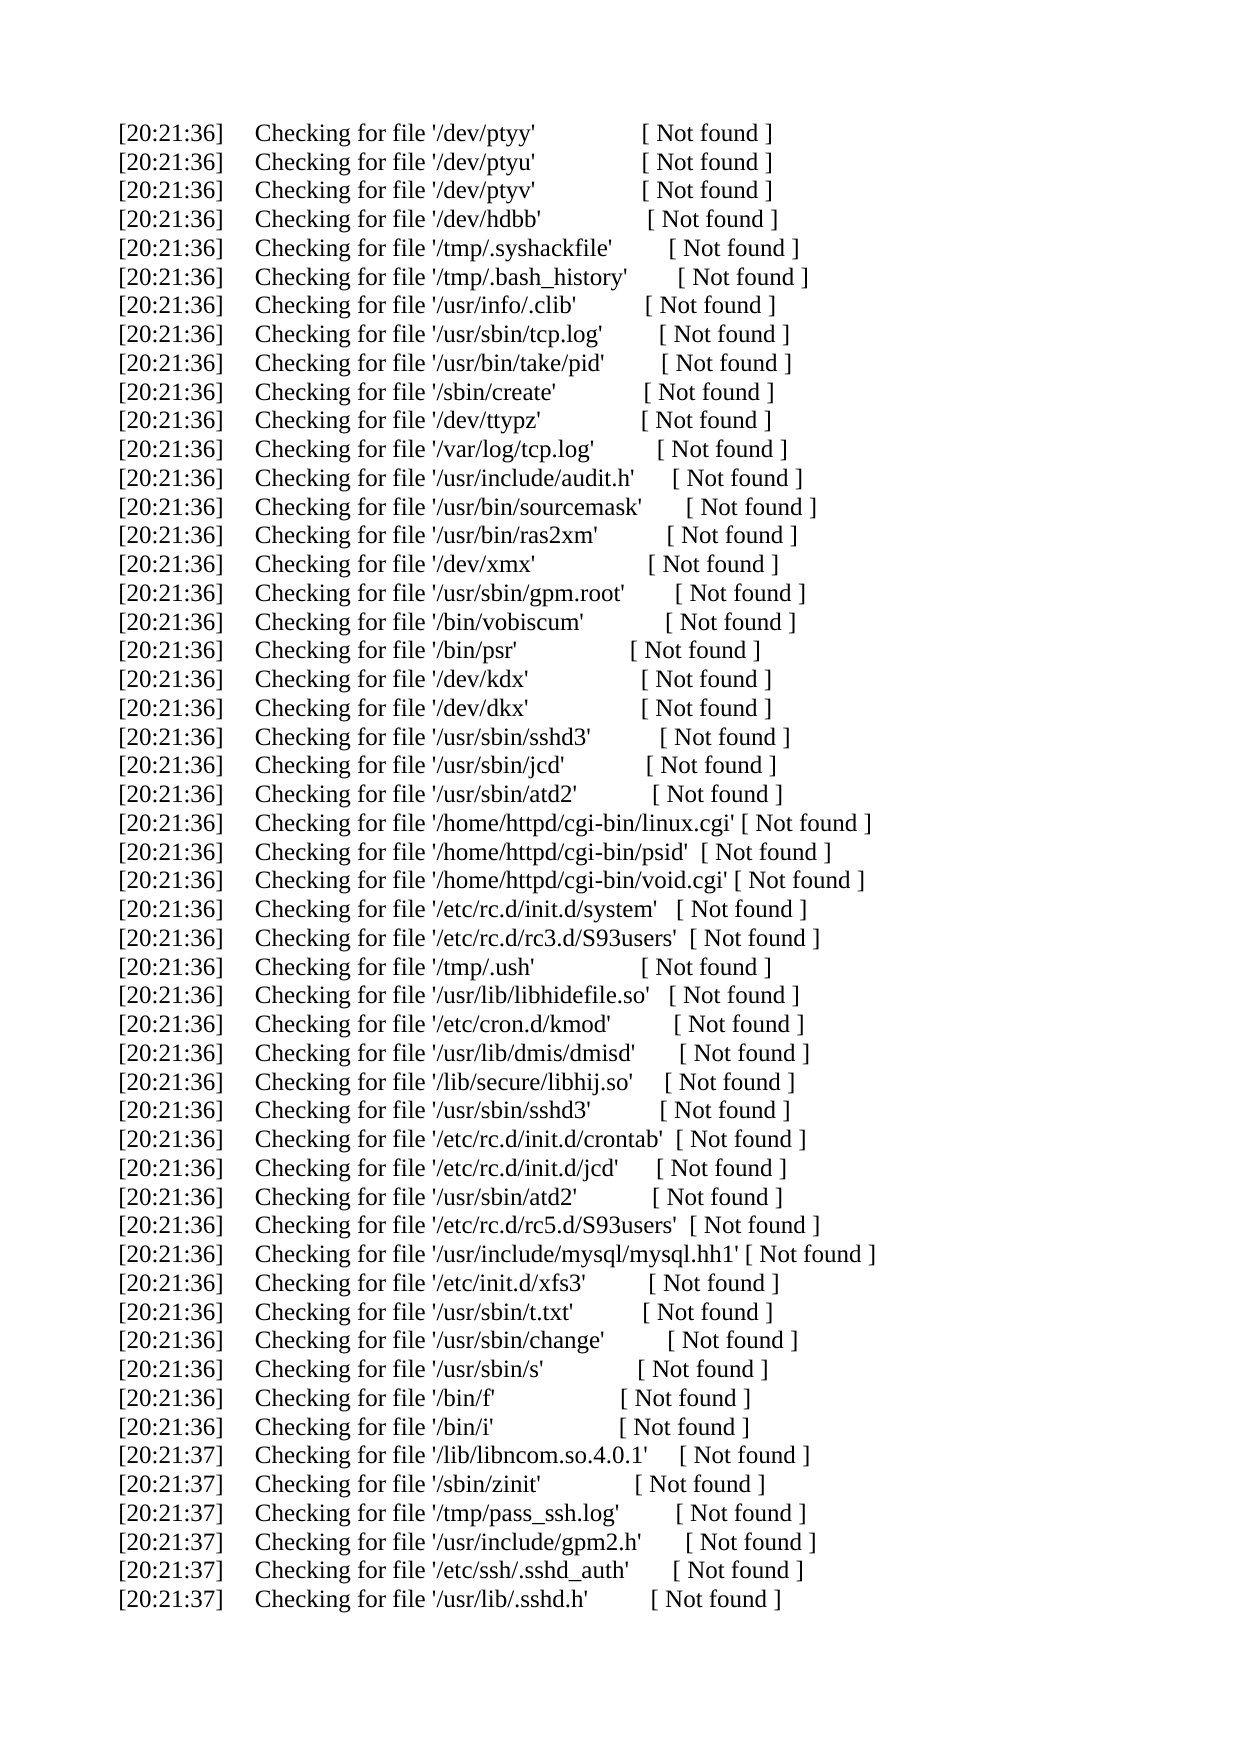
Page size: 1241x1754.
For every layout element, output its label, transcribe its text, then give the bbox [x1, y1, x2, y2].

text [20:21:36] Checking for file '/usr/include/audit.h' [ Not found ] [118, 463, 1122, 492]
text [20:21:36] Checking for file '/dev/ptyy' [ Not found ] [118, 118, 1122, 147]
text [20:21:36] Checking for file '/sbin/create' [ Not found ] [118, 377, 1122, 406]
text [20:21:36] Checking for file '/usr/sbin/change' [ Not found ] [118, 1326, 1122, 1354]
text [20:21:36] Checking for file '/bin/i' [ Not found ] [118, 1412, 1122, 1441]
text [20:21:36] Checking for file '/usr/bin/ras2xm' [ Not found ] [118, 521, 1122, 549]
text [20:21:36] Checking for file '/bin/psr' [ Not found ] [118, 636, 1122, 664]
text [20:21:36] Checking for file '/dev/ptyu' [ Not found ] [118, 147, 1122, 176]
text [20:21:36] Checking for file '/usr/lib/libhidefile.so' [ Not found ] [118, 981, 1122, 1009]
text [20:21:36] Checking for file '/usr/sbin/atd2' [ Not found ] [118, 1182, 1122, 1211]
text [20:21:36] Checking for file '/etc/rc.d/init.d/crontab' [ Not found ] [118, 1124, 1122, 1153]
text [20:21:36] Checking for file '/home/httpd/cgi-bin/linux.cgi' [ Not found ] [118, 808, 1122, 837]
text [20:21:36] Checking for file '/usr/include/mysql/mysql.hh1' [ Not found ] [118, 1239, 1122, 1268]
text [20:21:36] Checking for file '/dev/hdbb' [ Not found ] [118, 204, 1122, 233]
text [20:21:36] Checking for file '/dev/dkx' [ Not found ] [118, 693, 1122, 722]
text [20:21:36] Checking for file '/tmp/.ush' [ Not found ] [118, 952, 1122, 981]
text [20:21:37] Checking for file '/tmp/pass_ssh.log' [ Not found ] [118, 1498, 1122, 1527]
text [20:21:36] Checking for file '/var/log/tcp.log' [ Not found ] [118, 434, 1122, 463]
text [20:21:36] Checking for file '/usr/sbin/atd2' [ Not found ] [118, 779, 1122, 808]
text [20:21:36] Checking for file '/usr/sbin/sshd3' [ Not found ] [118, 722, 1122, 751]
text [20:21:36] Checking for file '/usr/bin/sourcemask' [ Not found ] [118, 492, 1122, 521]
text [20:21:36] Checking for file '/tmp/.bash_history' [ Not found ] [118, 262, 1122, 291]
text [20:21:36] Checking for file '/usr/sbin/sshd3' [ Not found ] [118, 1096, 1122, 1124]
text [20:21:36] Checking for file '/etc/cron.d/kmod' [ Not found ] [118, 1009, 1122, 1038]
text [20:21:36] Checking for file '/usr/bin/take/pid' [ Not found ] [118, 348, 1122, 377]
text [20:21:36] Checking for file '/usr/sbin/t.txt' [ Not found ] [118, 1297, 1122, 1326]
text [20:21:36] Checking for file '/usr/lib/dmis/dmisd' [ Not found ] [118, 1038, 1122, 1067]
text [20:21:36] Checking for file '/dev/xmx' [ Not found ] [118, 549, 1122, 578]
text [20:21:36] Checking for file '/etc/rc.d/init.d/jcd' [ Not found ] [118, 1153, 1122, 1182]
text [20:21:37] Checking for file '/usr/include/gpm2.h' [ Not found ] [118, 1527, 1122, 1556]
text [20:21:36] Checking for file '/usr/sbin/jcd' [ Not found ] [118, 751, 1122, 779]
text [20:21:36] Checking for file '/dev/ttypz' [ Not found ] [118, 406, 1122, 434]
text [20:21:37] Checking for file '/usr/lib/.sshd.h' [ Not found ] [118, 1584, 1122, 1613]
text [20:21:36] Checking for file '/dev/kdx' [ Not found ] [118, 664, 1122, 693]
text [20:21:36] Checking for file '/usr/sbin/gpm.root' [ Not found ] [118, 578, 1122, 607]
text [20:21:36] Checking for file '/etc/rc.d/rc5.d/S93users' [ Not found ] [118, 1211, 1122, 1239]
text [20:21:36] Checking for file '/etc/rc.d/rc3.d/S93users' [ Not found ] [118, 923, 1122, 952]
text [20:21:36] Checking for file '/home/httpd/cgi-bin/psid' [ Not found ] [118, 837, 1122, 866]
text [20:21:36] Checking for file '/tmp/.syshackfile' [ Not found ] [118, 233, 1122, 262]
text [20:21:36] Checking for file '/etc/rc.d/init.d/system' [ Not found ] [118, 894, 1122, 923]
text [20:21:37] Checking for file '/lib/libncom.so.4.0.1' [ Not found ] [118, 1441, 1122, 1469]
text [20:21:37] Checking for file '/sbin/zinit' [ Not found ] [118, 1469, 1122, 1498]
text [20:21:36] Checking for file '/usr/sbin/s' [ Not found ] [118, 1354, 1122, 1383]
text [20:21:36] Checking for file '/usr/sbin/tcp.log' [ Not found ] [118, 319, 1122, 348]
text [20:21:36] Checking for file '/bin/vobiscum' [ Not found ] [118, 607, 1122, 636]
text [20:21:36] Checking for file '/home/httpd/cgi-bin/void.cgi' [ Not found ] [118, 866, 1122, 894]
text [20:21:36] Checking for file '/bin/f' [ Not found ] [118, 1383, 1122, 1412]
text [20:21:36] Checking for file '/dev/ptyv' [ Not found ] [118, 176, 1122, 204]
text [20:21:36] Checking for file '/etc/init.d/xfs3' [ Not found ] [118, 1268, 1122, 1297]
text [20:21:36] Checking for file '/lib/secure/libhij.so' [ Not found ] [118, 1067, 1122, 1096]
text [20:21:36] Checking for file '/usr/info/.clib' [ Not found ] [118, 291, 1122, 319]
text [20:21:37] Checking for file '/etc/ssh/.sshd_auth' [ Not found ] [118, 1556, 1122, 1584]
